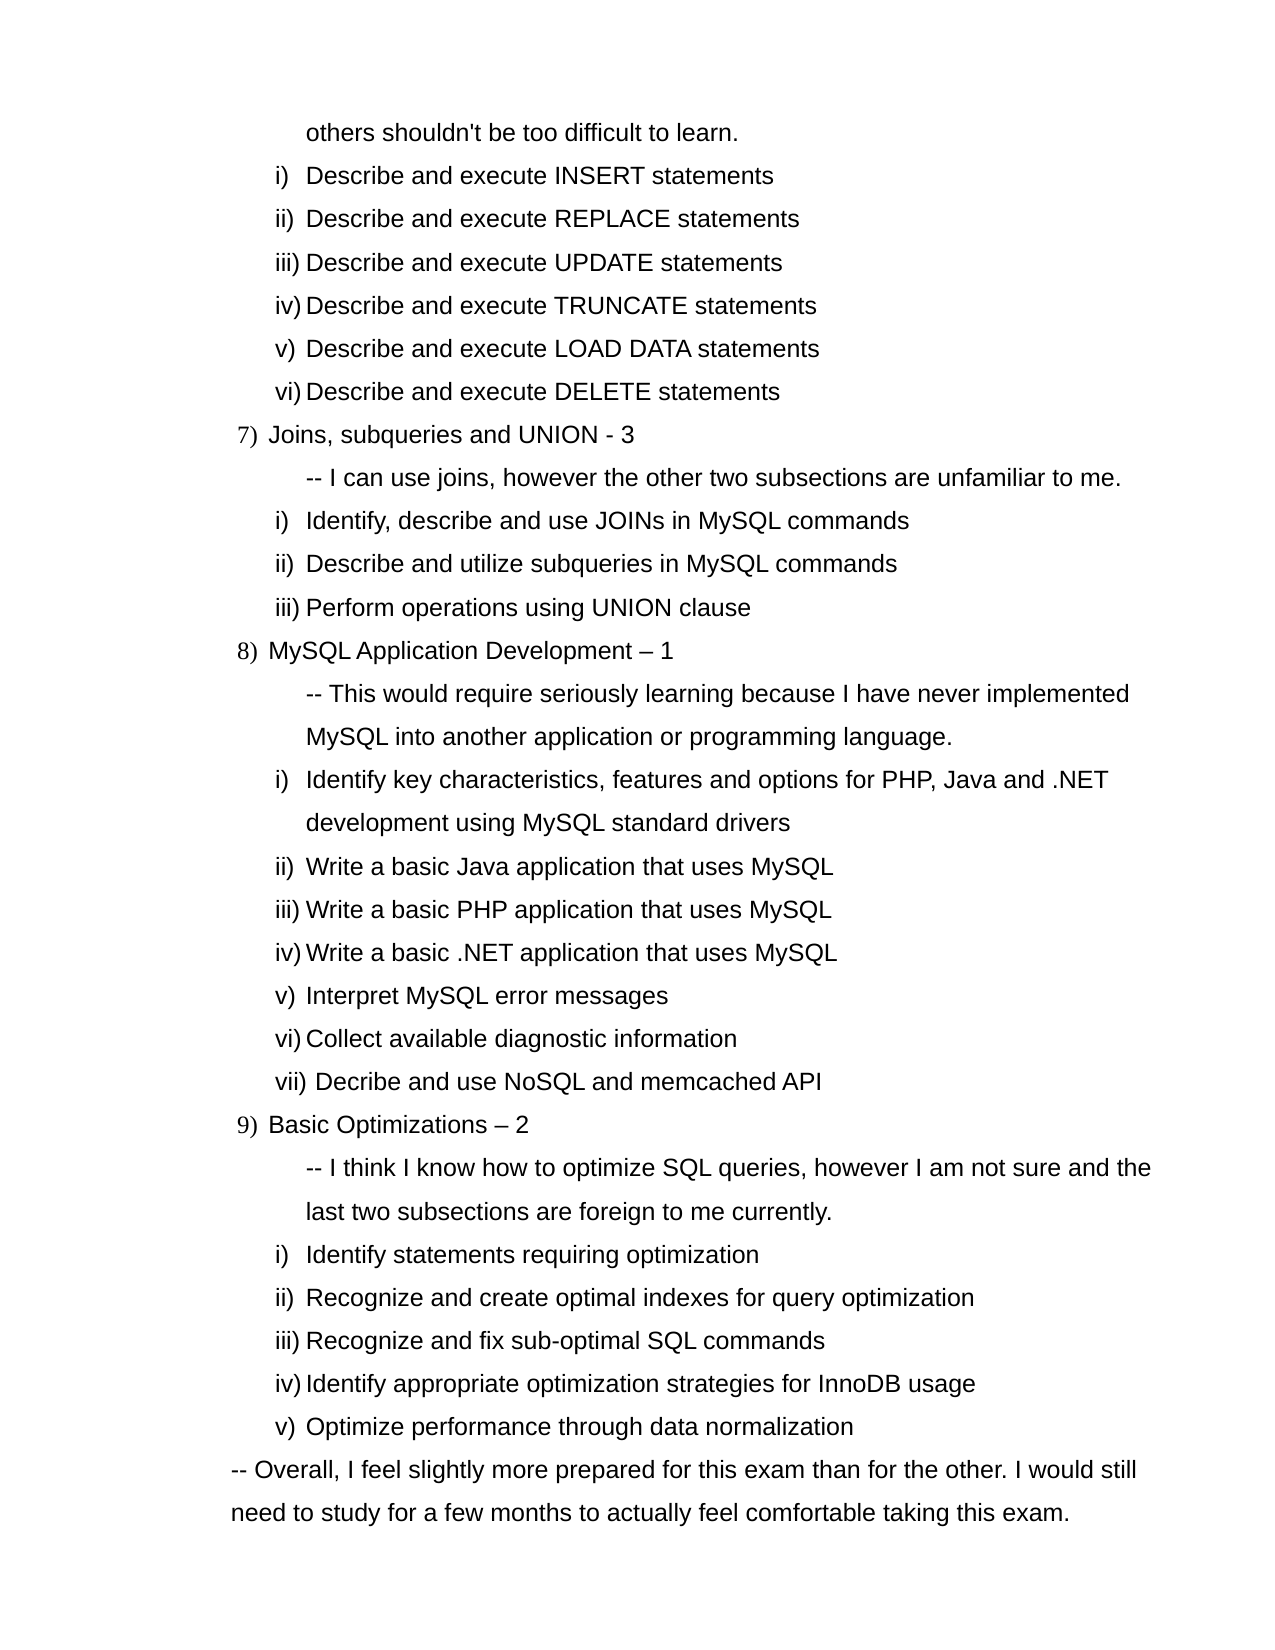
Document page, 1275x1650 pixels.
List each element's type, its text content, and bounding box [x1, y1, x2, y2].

list Optimize performance through data normalization [268, 1412, 1157, 1441]
list Recognize and create optimal indexes for query optimization [268, 1283, 1157, 1312]
list MySQL Application Development – 1 [231, 636, 1157, 664]
list Basic Optimizations – 2 [231, 1110, 1157, 1139]
list -- Overall, I feel slightly more prepared for this exam than for the other. I would still need to study for a few months to actually feel comfortable taking this exam. [193, 1455, 1157, 1527]
list Describe and execute INSERT statements [268, 161, 1157, 190]
list Interpret MySQL error messages [268, 981, 1157, 1009]
list Describe and execute REPLACE statements [268, 204, 1157, 233]
list Identify, describe and use JOINs in MySQL commands [268, 506, 1157, 535]
list Write a basic .NET application that uses MySQL [268, 938, 1157, 966]
list Describe and execute UPDATE statements [268, 247, 1157, 276]
list Describe and execute TRUNCATE statements [268, 291, 1157, 319]
list Joins, subqueries and UNION - 3 [231, 420, 1157, 449]
list Decribe and use NoSQL and memcached API [268, 1067, 1157, 1096]
list Perform operations using UNION clause [268, 593, 1157, 621]
list Identify appropriate optimization strategies for InnoDB usage [268, 1369, 1157, 1398]
list Recognize and fix sub-optimal SQL commands [268, 1326, 1157, 1355]
list Describe and execute DELETE statements [268, 377, 1157, 406]
list Collect available diagnostic information [268, 1024, 1157, 1053]
list -- I think I know how to optimize SQL queries, however I am not sure and the last two subsections are foreign to me currently. [268, 1153, 1157, 1225]
list -- This would require seriously learning because I have never implemented MySQL into another application or programming language. [268, 679, 1157, 751]
list Describe and utilize subqueries in MySQL commands [268, 549, 1157, 578]
list Identify key characteristics, features and options for PHP, Java and .NET development using MySQL standard drivers [268, 765, 1157, 837]
list Identify statements requiring optimization [268, 1240, 1157, 1268]
list Describe and execute LOAD DATA statements [268, 334, 1157, 362]
list others shouldn't be too difficult to learn. [268, 118, 1157, 147]
list -- I can use joins, however the other two subsections are unfamiliar to me. [268, 463, 1157, 492]
list Write a basic PHP application that uses MySQL [268, 894, 1157, 923]
list Write a basic Java application that uses MySQL [268, 851, 1157, 880]
